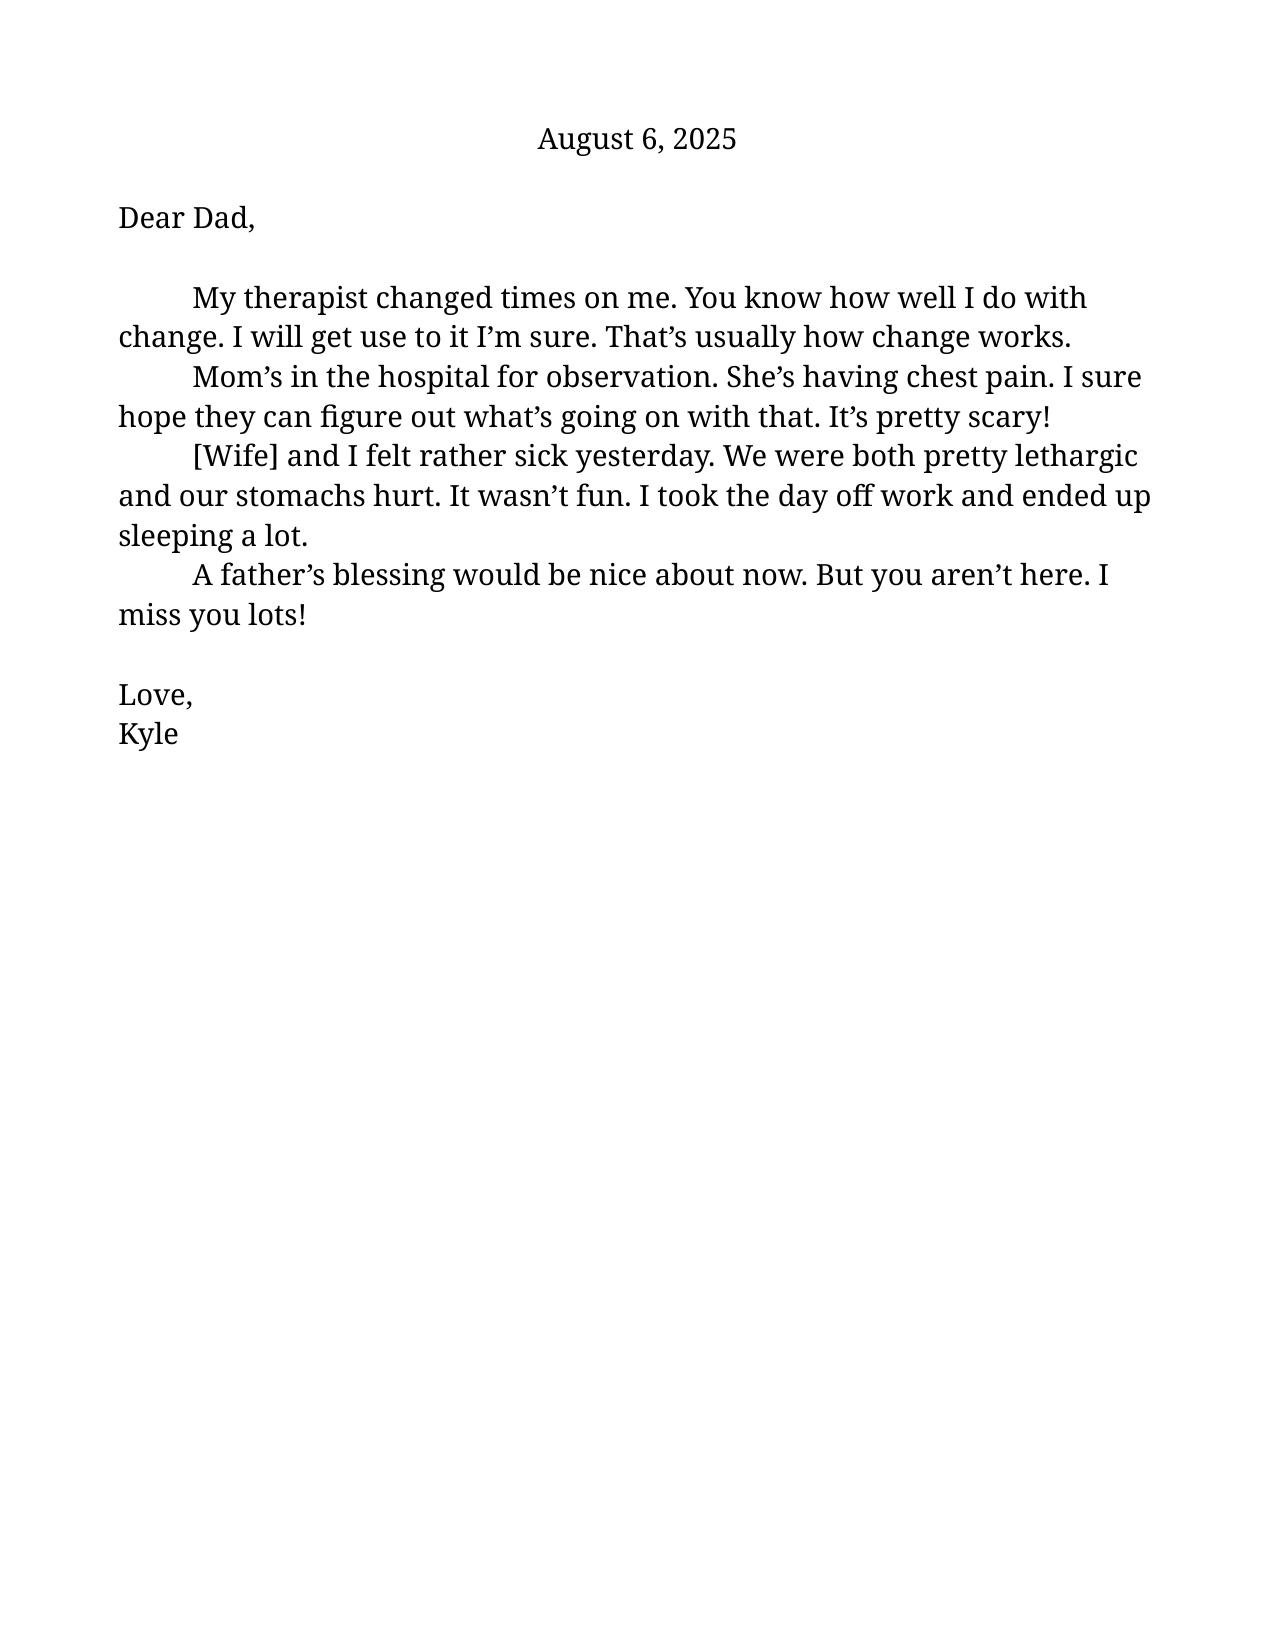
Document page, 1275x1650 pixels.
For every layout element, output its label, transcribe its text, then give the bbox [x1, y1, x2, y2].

text A father’s blessing would be nice about now. But you aren’t here. I miss you lots! [118, 555, 1157, 634]
text Kyle [118, 713, 1157, 753]
text Love, [118, 674, 1157, 713]
text August 6, 2025 [118, 118, 1157, 158]
text Mom’s in the hospital for observation. She’s having chest pain. I sure hope they can figure out what’s going on with that. It’s pretty scary! [118, 356, 1157, 436]
text [Wife] and I felt rather sick yesterday. We were both pretty lethargic and our stomachs hurt. It wasn’t fun. I took the day off work and ended up sleeping a lot. [118, 436, 1157, 555]
text Dear Dad, [118, 197, 1157, 237]
text My therapist changed times on me. You know how well I do with change. I will get use to it I’m sure. That’s usually how change works. [118, 277, 1157, 356]
